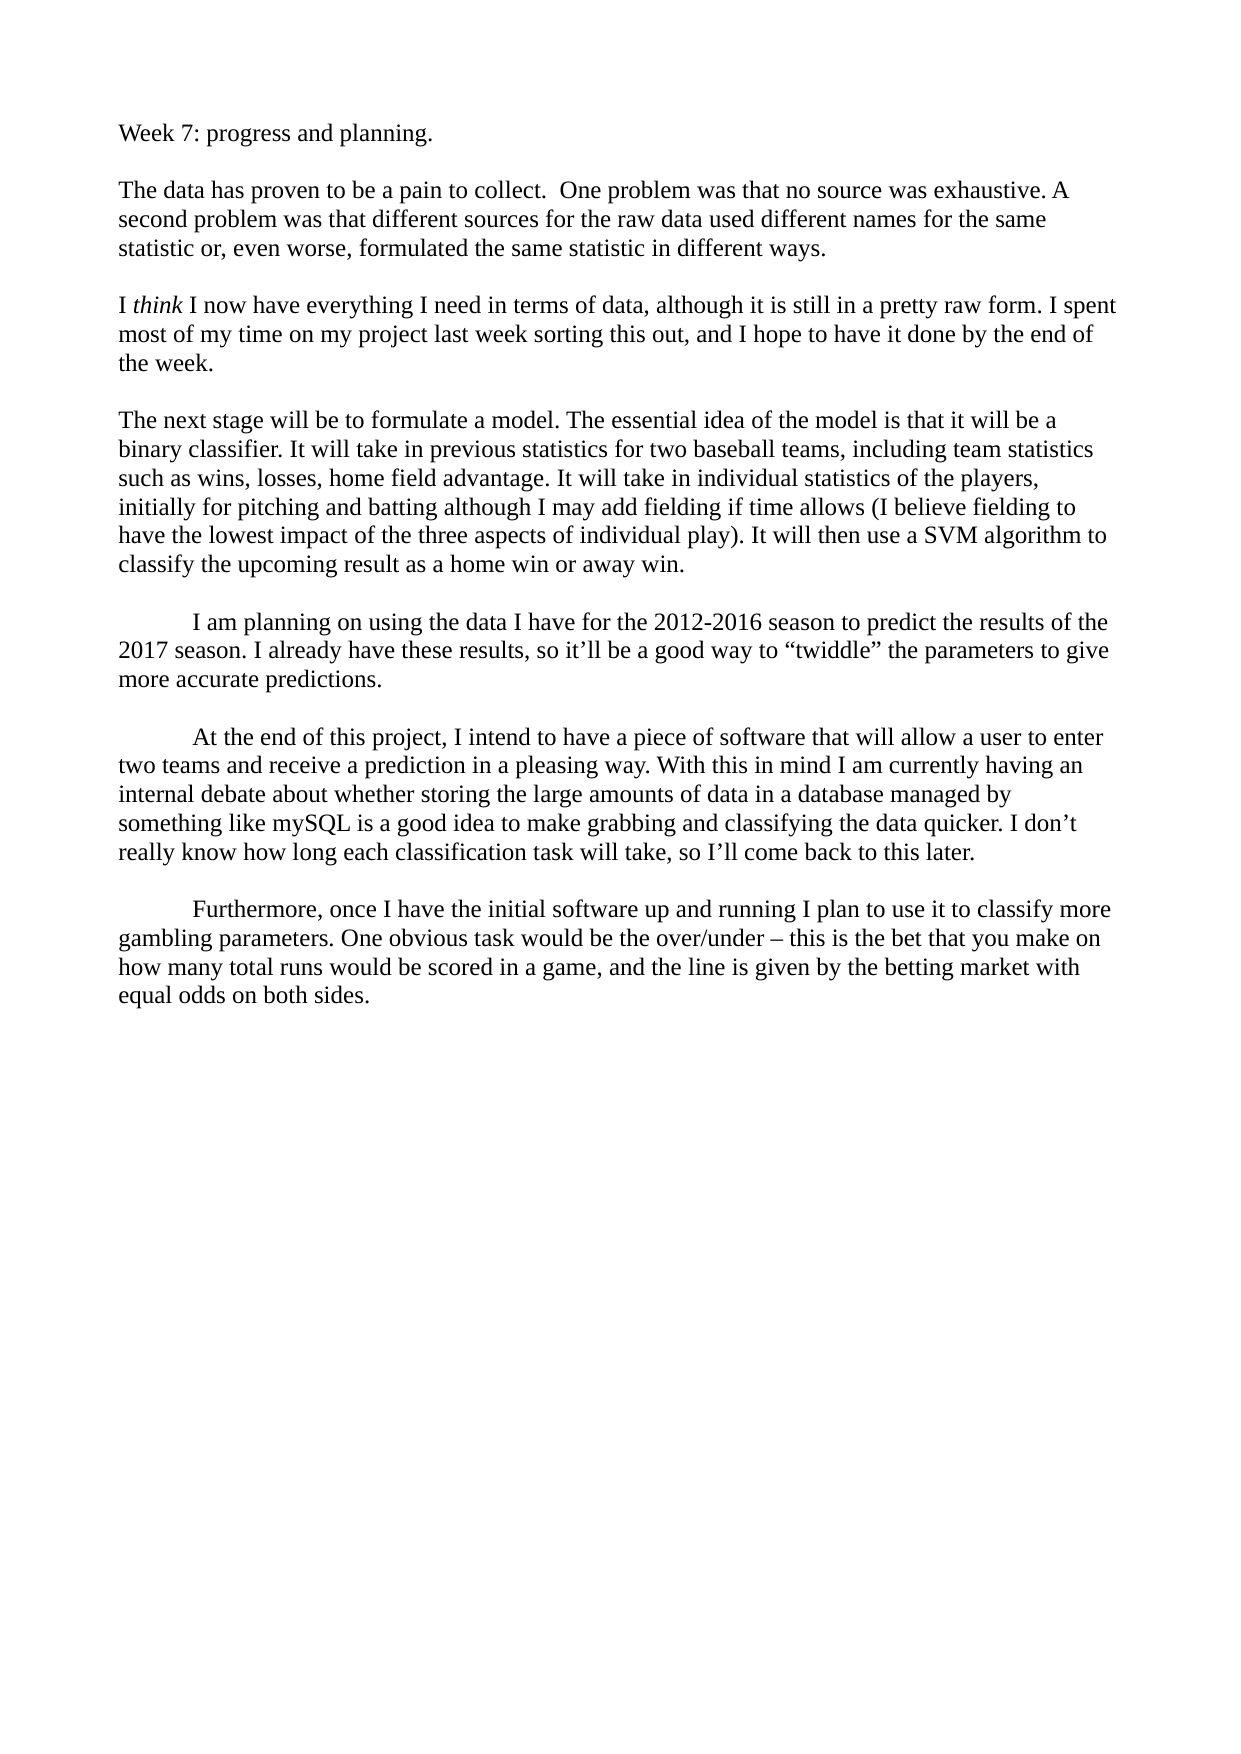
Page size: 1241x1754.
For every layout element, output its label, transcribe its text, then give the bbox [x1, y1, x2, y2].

text The data has proven to be a pain to collect. One problem was that no source was exhaustive. A second problem was that different sources for the raw data used different names for the same statistic or, even worse, formulated the same statistic in different ways. [118, 176, 1122, 262]
text The next stage will be to formulate a model. The essential idea of the model is that it will be a binary classifier. It will take in previous statistics for two baseball teams, including team statistics such as wins, losses, home field advantage. It will take in individual statistics of the players, initially for pitching and batting although I may add fielding if time allows (I believe fielding to have the lowest impact of the three aspects of individual play). It will then use a SVM algorithm to classify the upcoming result as a home win or away win. [118, 406, 1122, 578]
text Furthermore, once I have the initial software up and running I plan to use it to classify more gambling parameters. One obvious task would be the over/under – this is the bet that you make on how many total runs would be scored in a game, and the line is given by the betting market with equal odds on both sides. [118, 894, 1122, 1009]
text I am planning on using the data I have for the 2012-2016 season to predict the results of the 2017 season. I already have these results, so it’ll be a good way to “twiddle” the parameters to give more accurate predictions. [118, 607, 1122, 693]
text I think I now have everything I need in terms of data, although it is still in a pretty raw form. I spent most of my time on my project last week sorting this out, and I hope to have it done by the end of the week. [118, 291, 1122, 377]
text Week 7: progress and planning. [118, 118, 1122, 147]
text At the end of this project, I intend to have a piece of software that will allow a user to enter two teams and receive a prediction in a pleasing way. With this in mind I am currently having an internal debate about whether storing the large amounts of data in a database managed by something like mySQL is a good idea to make grabbing and classifying the data quicker. I don’t really know how long each classification task will take, so I’ll come back to this later. [118, 722, 1122, 866]
